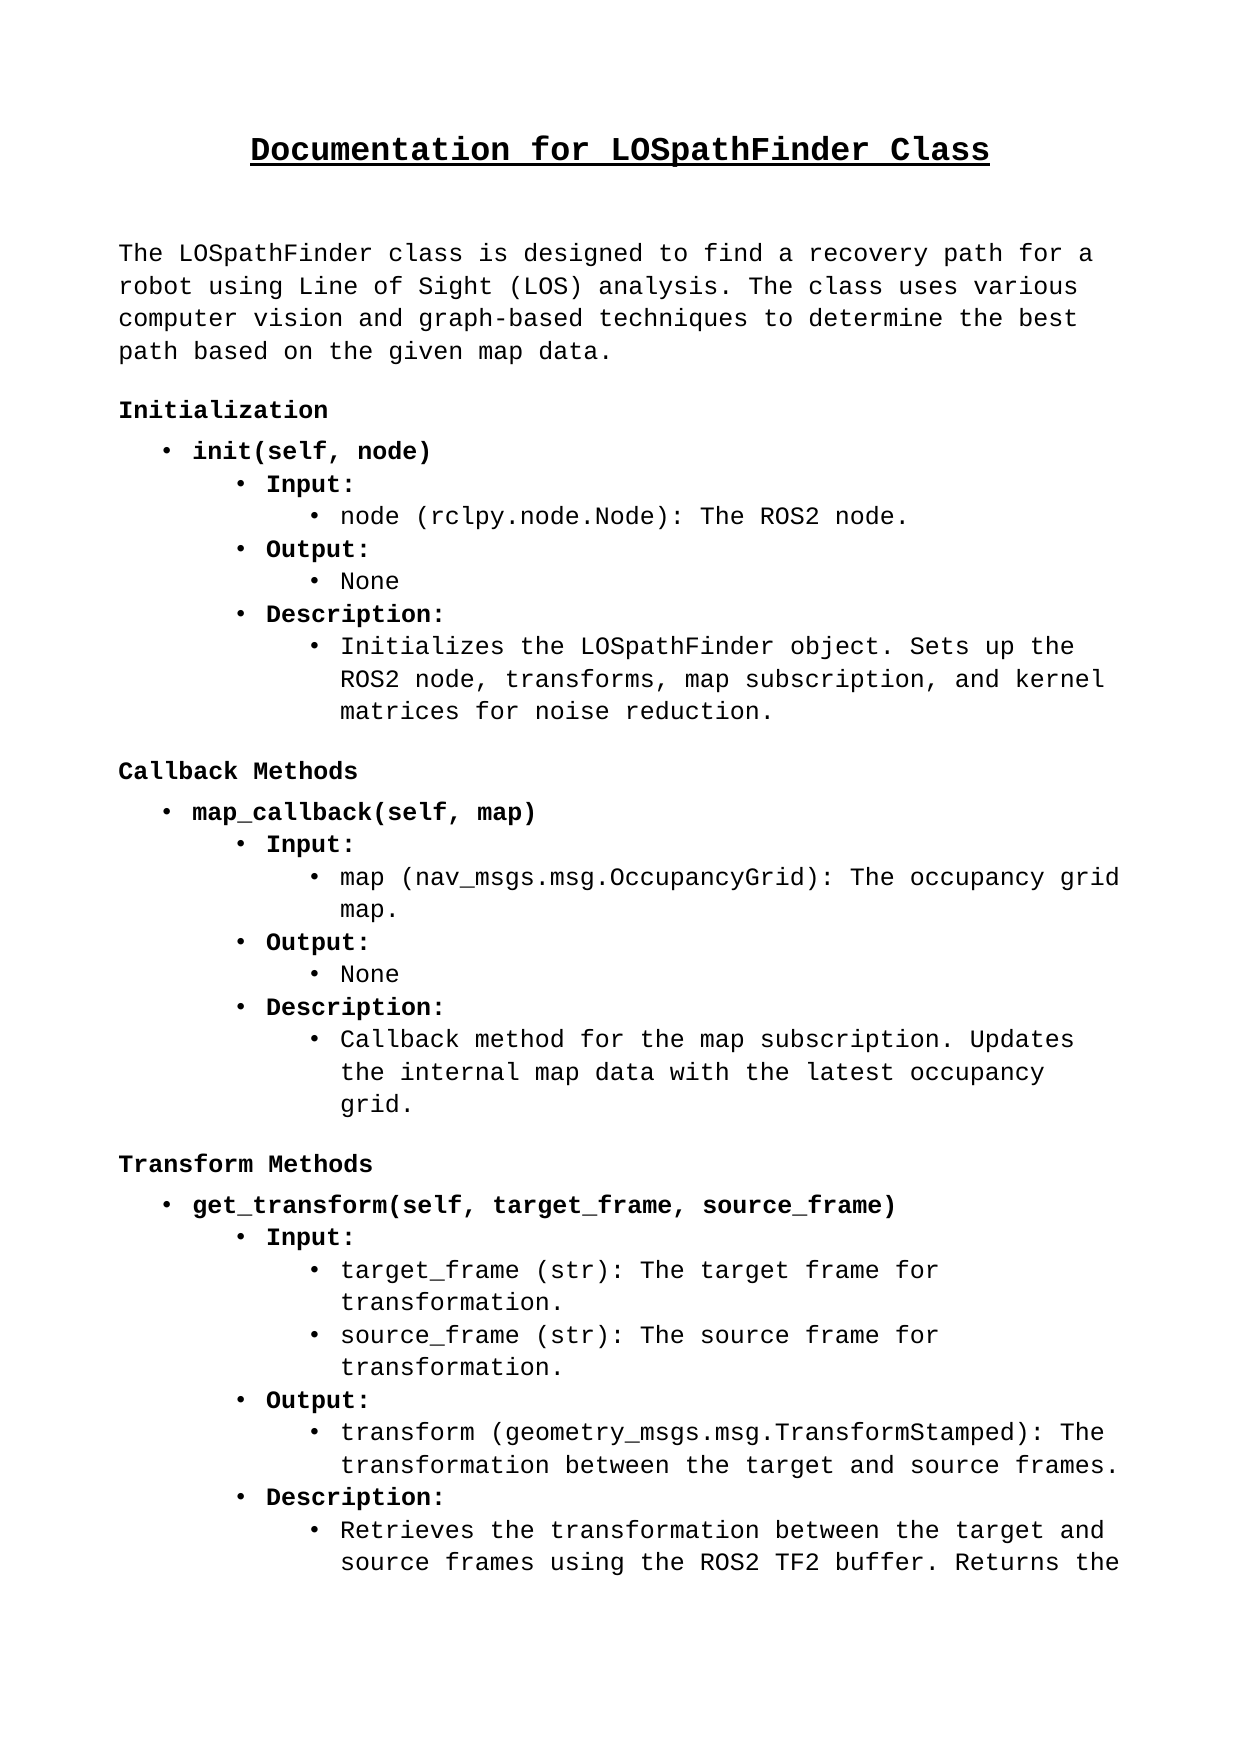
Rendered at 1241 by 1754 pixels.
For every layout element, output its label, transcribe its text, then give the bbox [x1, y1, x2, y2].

list target_frame (str): The target frame for transformation. [310, 1257, 1122, 1318]
list Description: [236, 1485, 1122, 1513]
list Description: [236, 994, 1122, 1023]
list Input: [236, 471, 1122, 500]
list Retrieves the transformation between the target and source frames using the ROS2 TF2 buffer. Returns the [310, 1517, 1122, 1578]
subtitle Documentation for LOSpathFinder Class [118, 133, 1122, 171]
subtitle Callback Methods [118, 758, 1122, 787]
list Output: [236, 1387, 1122, 1416]
list Input: [236, 832, 1122, 860]
subtitle Initialization [118, 398, 1122, 426]
subtitle Transform Methods [118, 1151, 1122, 1180]
list init(self, node) [162, 439, 1122, 467]
list Initializes the LOSpathFinder object. Sets up the ROS2 node, transforms, map subscription, and kernel matrices for noise reduction. [310, 634, 1122, 727]
list None [310, 962, 1122, 990]
list node (rclpy.node.Node): The ROS2 node. [310, 504, 1122, 532]
list map (nav_msgs.msg.OccupancyGrid): The occupancy grid map. [310, 864, 1122, 925]
list transform (geometry_msgs.msg.TransformStamped): The transformation between the target and source frames. [310, 1420, 1122, 1481]
list Description: [236, 601, 1122, 630]
list Output: [236, 536, 1122, 565]
list Input: [236, 1225, 1122, 1253]
list source_frame (str): The source frame for transformation. [310, 1322, 1122, 1383]
list None [310, 569, 1122, 597]
list map_callback(self, map) [162, 799, 1122, 828]
list Callback method for the map subscription. Updates the internal map data with the latest occupancy grid. [310, 1027, 1122, 1120]
list get_transform(self, target_frame, source_frame) [162, 1192, 1122, 1221]
text The LOSpathFinder class is designed to find a recovery path for a robot using Line of Sight (LOS) analysis. The class uses various computer vision and graph-based techniques to determine the best path based on the given map data. [118, 241, 1122, 367]
list Output: [236, 929, 1122, 958]
